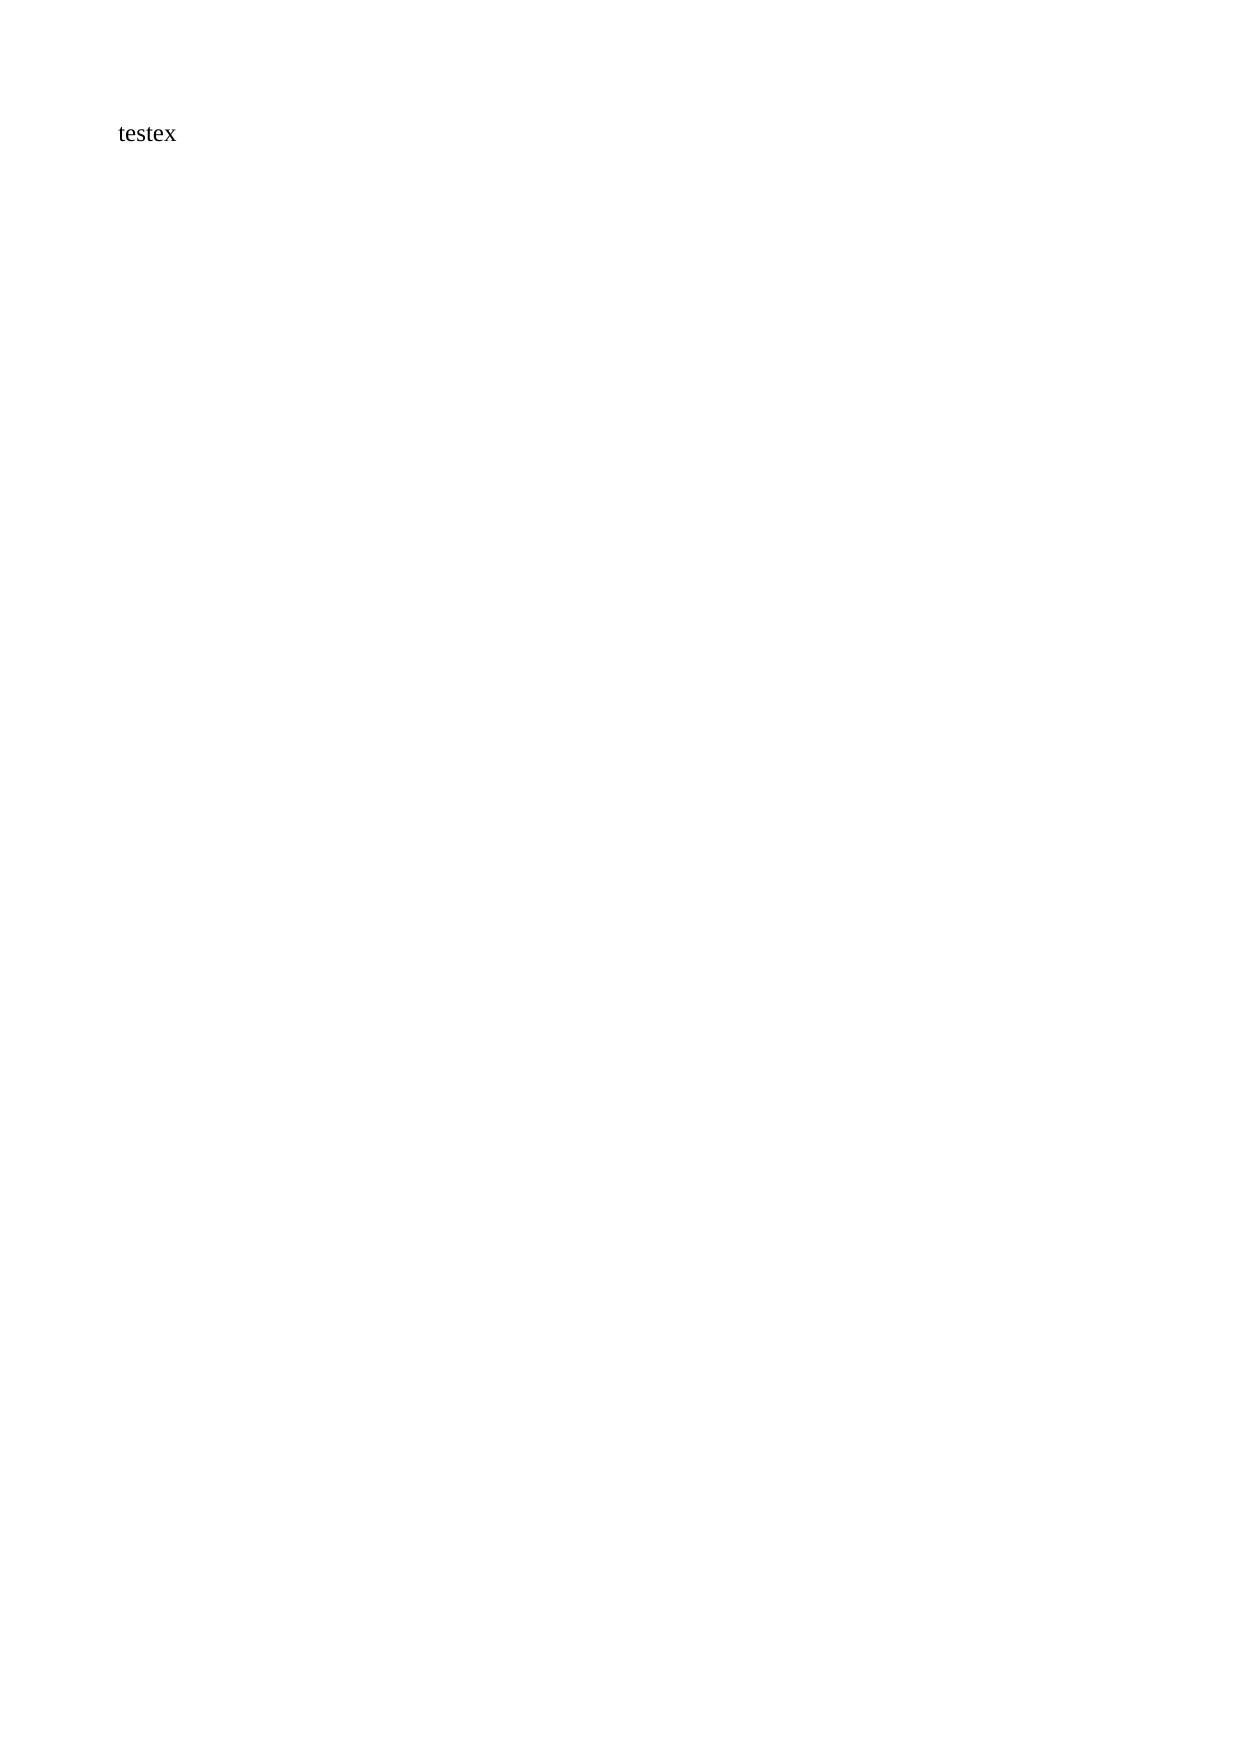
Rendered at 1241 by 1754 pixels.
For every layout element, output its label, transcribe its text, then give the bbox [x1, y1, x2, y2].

text testex [118, 118, 1122, 147]
